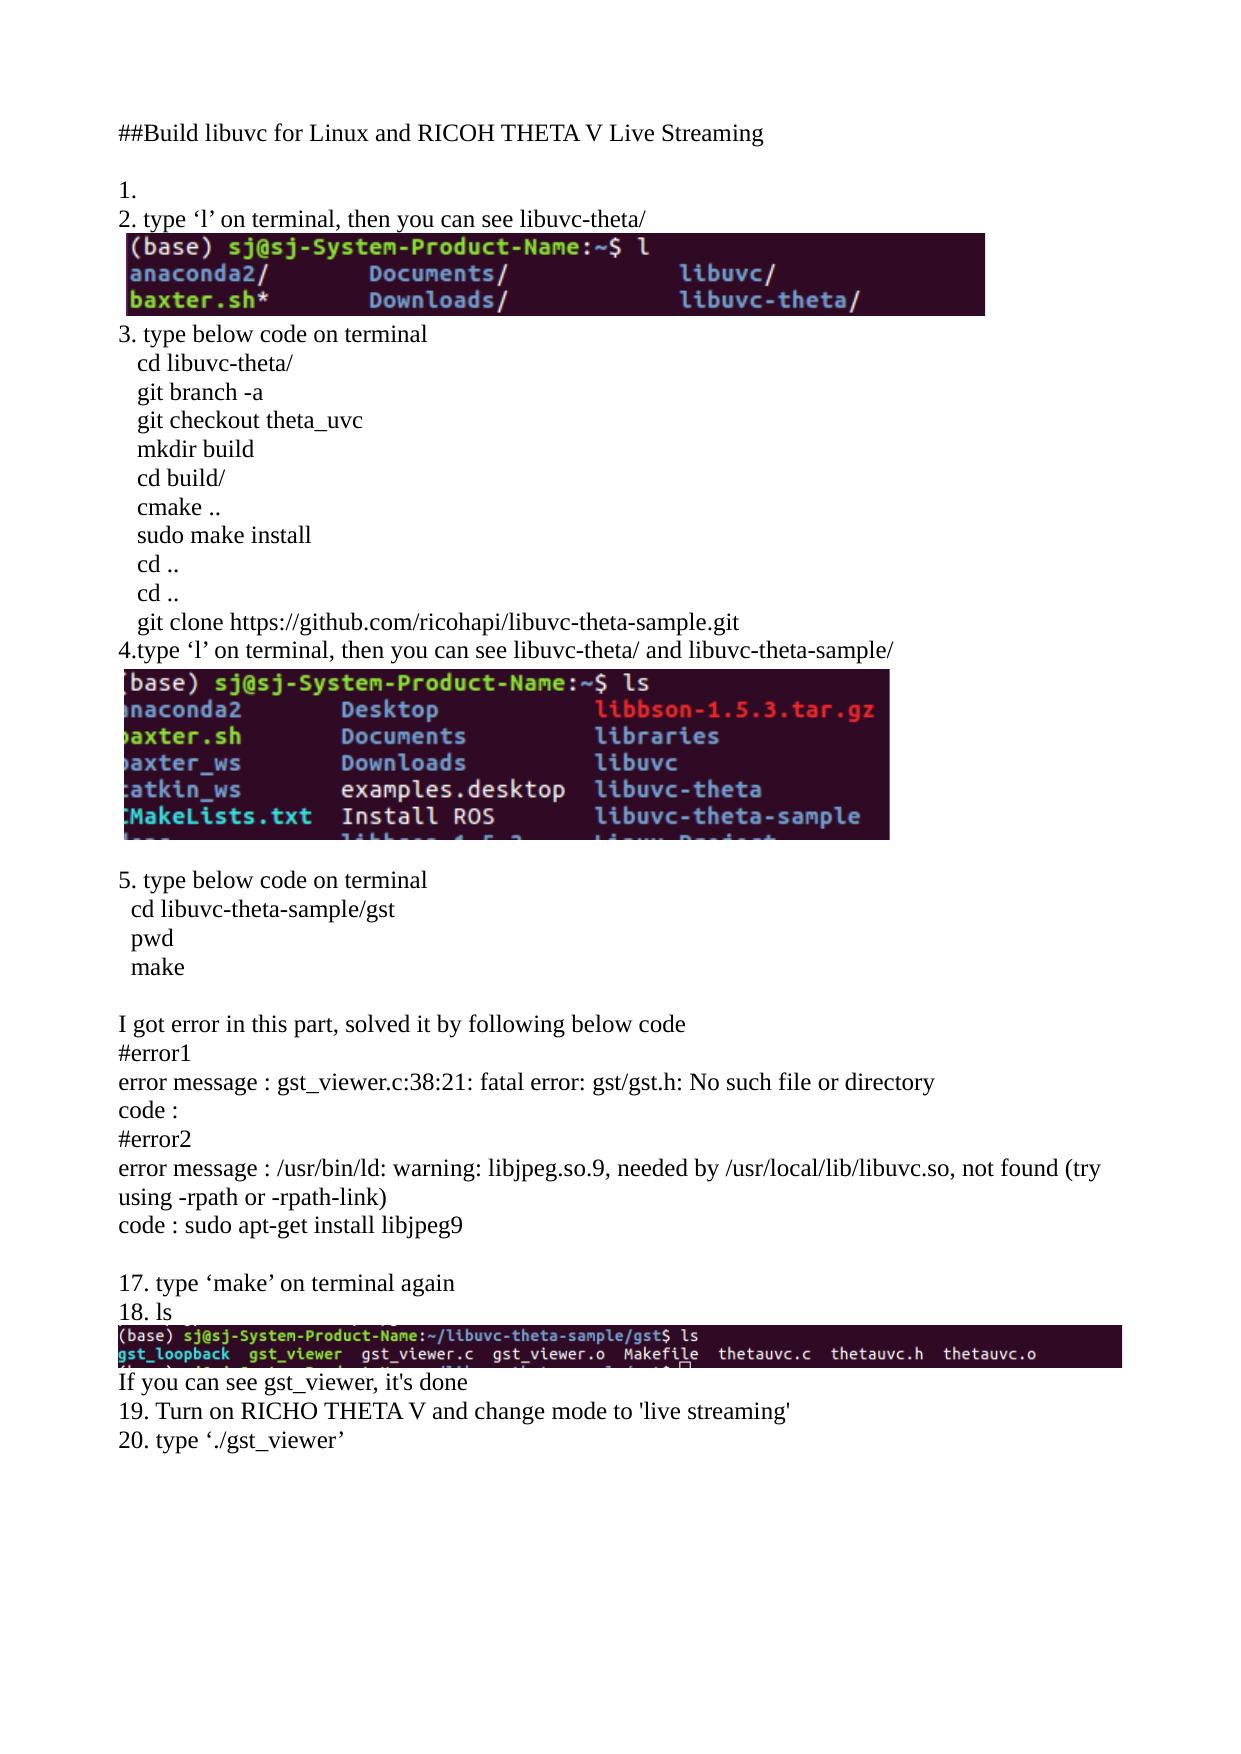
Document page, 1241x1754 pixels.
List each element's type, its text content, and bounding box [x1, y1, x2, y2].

text 19. Turn on RICHO THETA V and change mode to 'live streaming' [118, 1396, 1122, 1425]
text ##Build libuvc for Linux and RICOH THETA V Live Streaming [118, 118, 1122, 147]
text error message : /usr/bin/ld: warning: libjpeg.so.9, needed by /usr/local/lib/libuvc.so, not found (try using -rpath or -rpath-link) [118, 1153, 1122, 1211]
text cmake .. [118, 492, 1122, 521]
text 17. type ‘make’ on terminal again [118, 1268, 1122, 1297]
picture [124, 669, 890, 840]
text cd libuvc-theta/ [118, 348, 1122, 377]
text git clone https://github.com/ricohapi/libuvc-theta-sample.git [118, 607, 1122, 636]
text 3. type below code on terminal [118, 319, 1122, 348]
text sudo make install [118, 521, 1122, 549]
text 4.type ‘l’ on terminal, then you can see libuvc-theta/ and libuvc-theta-sample/ [118, 636, 1122, 664]
text cd .. [118, 578, 1122, 607]
text cd build/ [118, 463, 1122, 492]
picture [118, 1325, 1123, 1368]
text 5. type below code on terminal [118, 866, 1122, 894]
text #error1 [118, 1038, 1122, 1067]
text 2. type ‘l’ on terminal, then you can see libuvc-theta/ [118, 204, 1122, 233]
text mkdir build [118, 434, 1122, 463]
text git branch -a [118, 377, 1122, 406]
text error message : gst_viewer.c:38:21: fatal error: gst/gst.h: No such file or directory [118, 1067, 1122, 1096]
text make [118, 952, 1122, 981]
text cd .. [118, 549, 1122, 578]
text code : sudo apt-get install libjpeg9 [118, 1211, 1122, 1239]
text 1. [118, 176, 1122, 204]
text 20. type ‘./gst_viewer’ [118, 1425, 1122, 1453]
text If you can see gst_viewer, it's done [118, 1368, 1122, 1396]
text git checkout theta_uvc [118, 406, 1122, 434]
text code : [118, 1096, 1122, 1124]
text I got error in this part, solved it by following below code [118, 1009, 1122, 1038]
text #error2 [118, 1124, 1122, 1153]
text cd libuvc-theta-sample/gst [118, 894, 1122, 923]
text pwd [118, 923, 1122, 952]
picture [126, 233, 986, 316]
text 18. ls [118, 1297, 1122, 1325]
